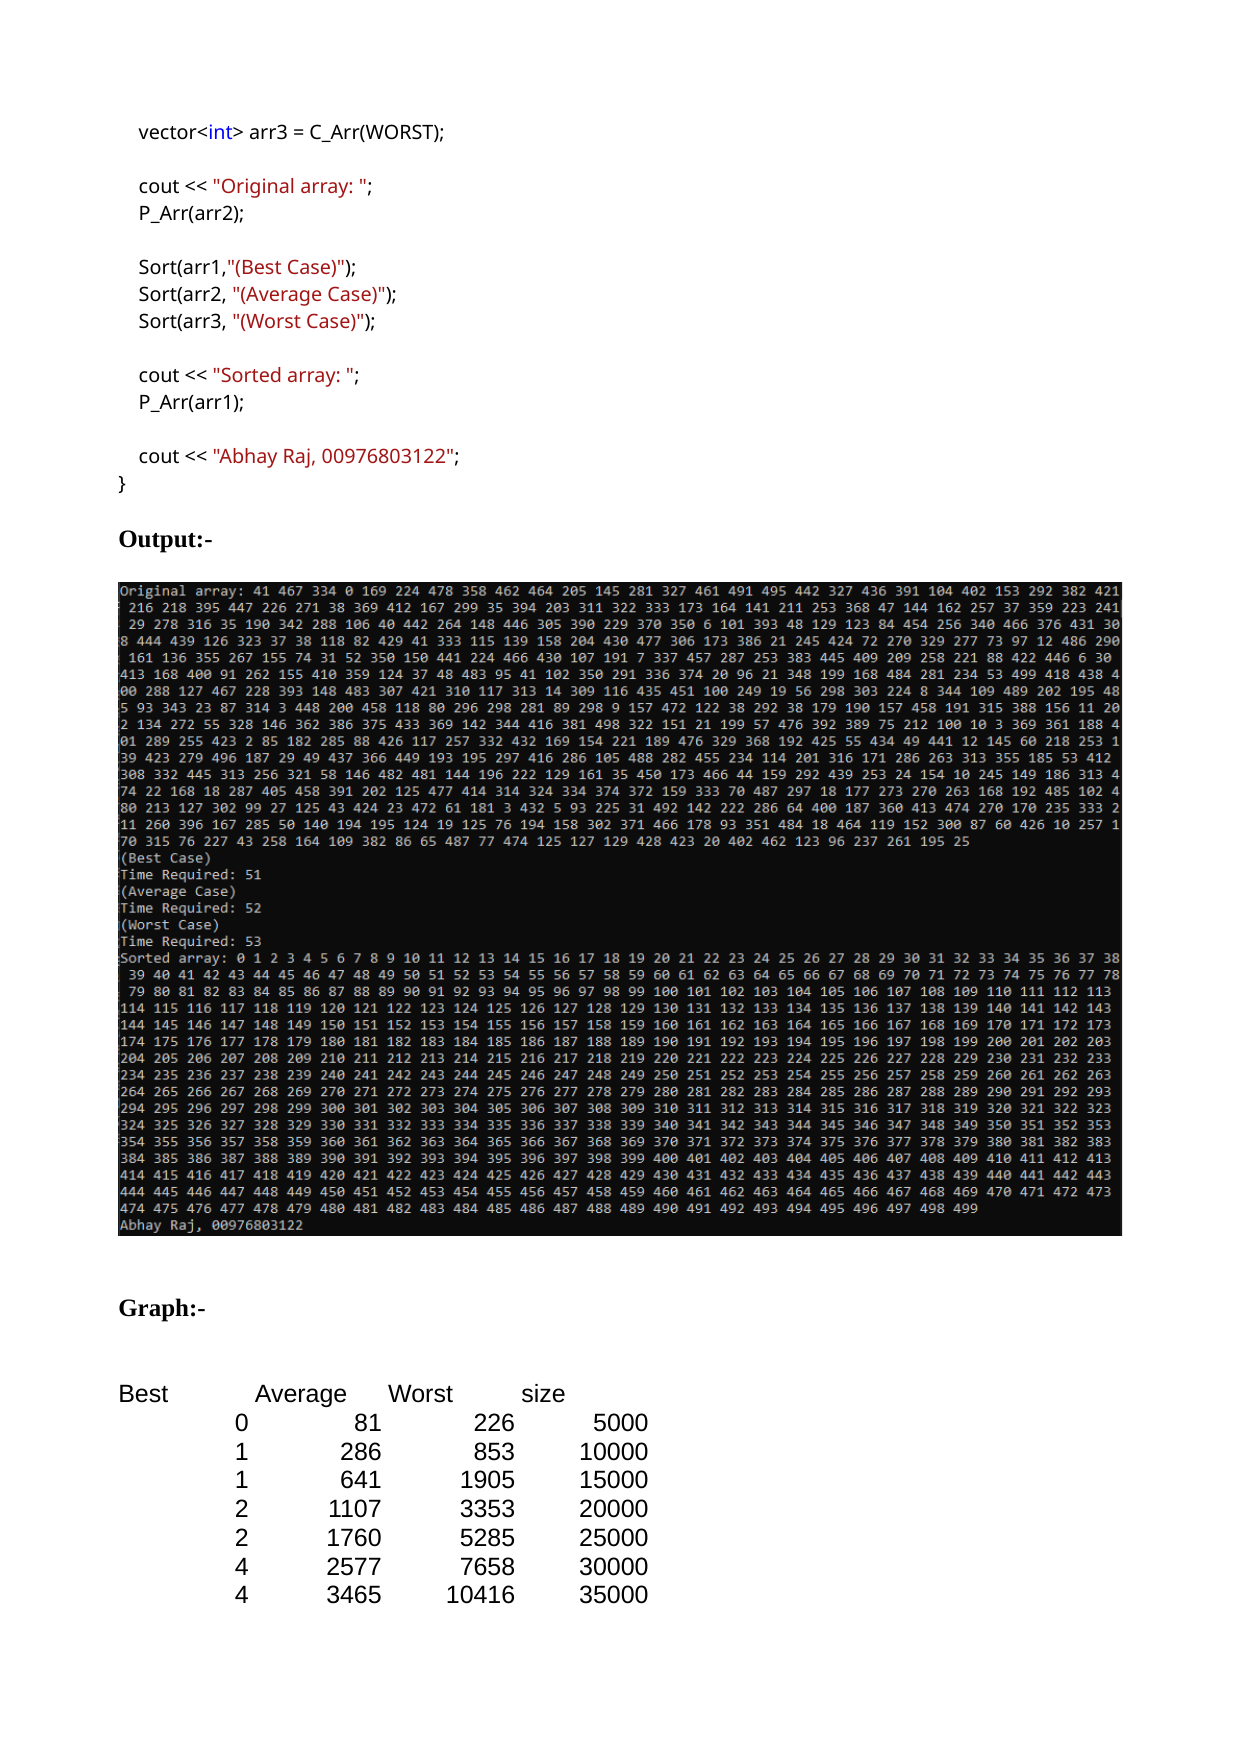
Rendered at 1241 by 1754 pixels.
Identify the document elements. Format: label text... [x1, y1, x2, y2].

text cout << "Original array: "; [118, 172, 1122, 199]
text Sort(arr3, "(Worst Case)"); [118, 307, 1122, 334]
table_cell 81 [251, 1408, 385, 1437]
table_cell 2 [115, 1494, 251, 1523]
table_cell 1905 [385, 1465, 518, 1494]
text Sort(arr1,"(Best Case)"); [118, 253, 1122, 280]
table_header size [518, 1379, 651, 1408]
table_cell 286 [251, 1437, 385, 1465]
text Graph:- [118, 1293, 1122, 1322]
table_cell 5000 [518, 1408, 651, 1437]
text cout << "Abhay Raj, 00976803122"; [118, 442, 1122, 469]
table_header Best [115, 1379, 251, 1408]
table_cell 7658 [385, 1552, 518, 1580]
table_cell 10416 [385, 1580, 518, 1609]
table_cell 4 [115, 1580, 251, 1609]
table_header Worst [385, 1379, 518, 1408]
table_cell 4 [115, 1552, 251, 1580]
picture [118, 582, 1123, 1236]
table_cell 30000 [518, 1552, 651, 1580]
table_header Average [251, 1379, 385, 1408]
table_cell 1107 [251, 1494, 385, 1523]
table_cell 10000 [518, 1437, 651, 1465]
table_cell 641 [251, 1465, 385, 1494]
table_cell 5285 [385, 1523, 518, 1552]
text } [118, 469, 1122, 496]
table_cell 2 [115, 1523, 251, 1552]
table_cell 15000 [518, 1465, 651, 1494]
table_cell 1760 [251, 1523, 385, 1552]
table_cell 1 [115, 1465, 251, 1494]
table_cell 20000 [518, 1494, 651, 1523]
text P_Arr(arr1); [118, 388, 1122, 415]
table_cell 1 [115, 1437, 251, 1465]
table_cell 226 [385, 1408, 518, 1437]
table_cell 0 [115, 1408, 251, 1437]
text vector<int> arr3 = C_Arr(WORST); [118, 118, 1122, 145]
table_cell 3465 [251, 1580, 385, 1609]
text Output:- [118, 524, 1122, 553]
text Sort(arr2, "(Average Case)"); [118, 280, 1122, 307]
table_cell 25000 [518, 1523, 651, 1552]
table_cell 853 [385, 1437, 518, 1465]
table_cell 3353 [385, 1494, 518, 1523]
table_cell 2577 [251, 1552, 385, 1580]
table_cell 35000 [518, 1580, 651, 1609]
text cout << "Sorted array: "; [118, 361, 1122, 388]
text P_Arr(arr2); [118, 199, 1122, 226]
